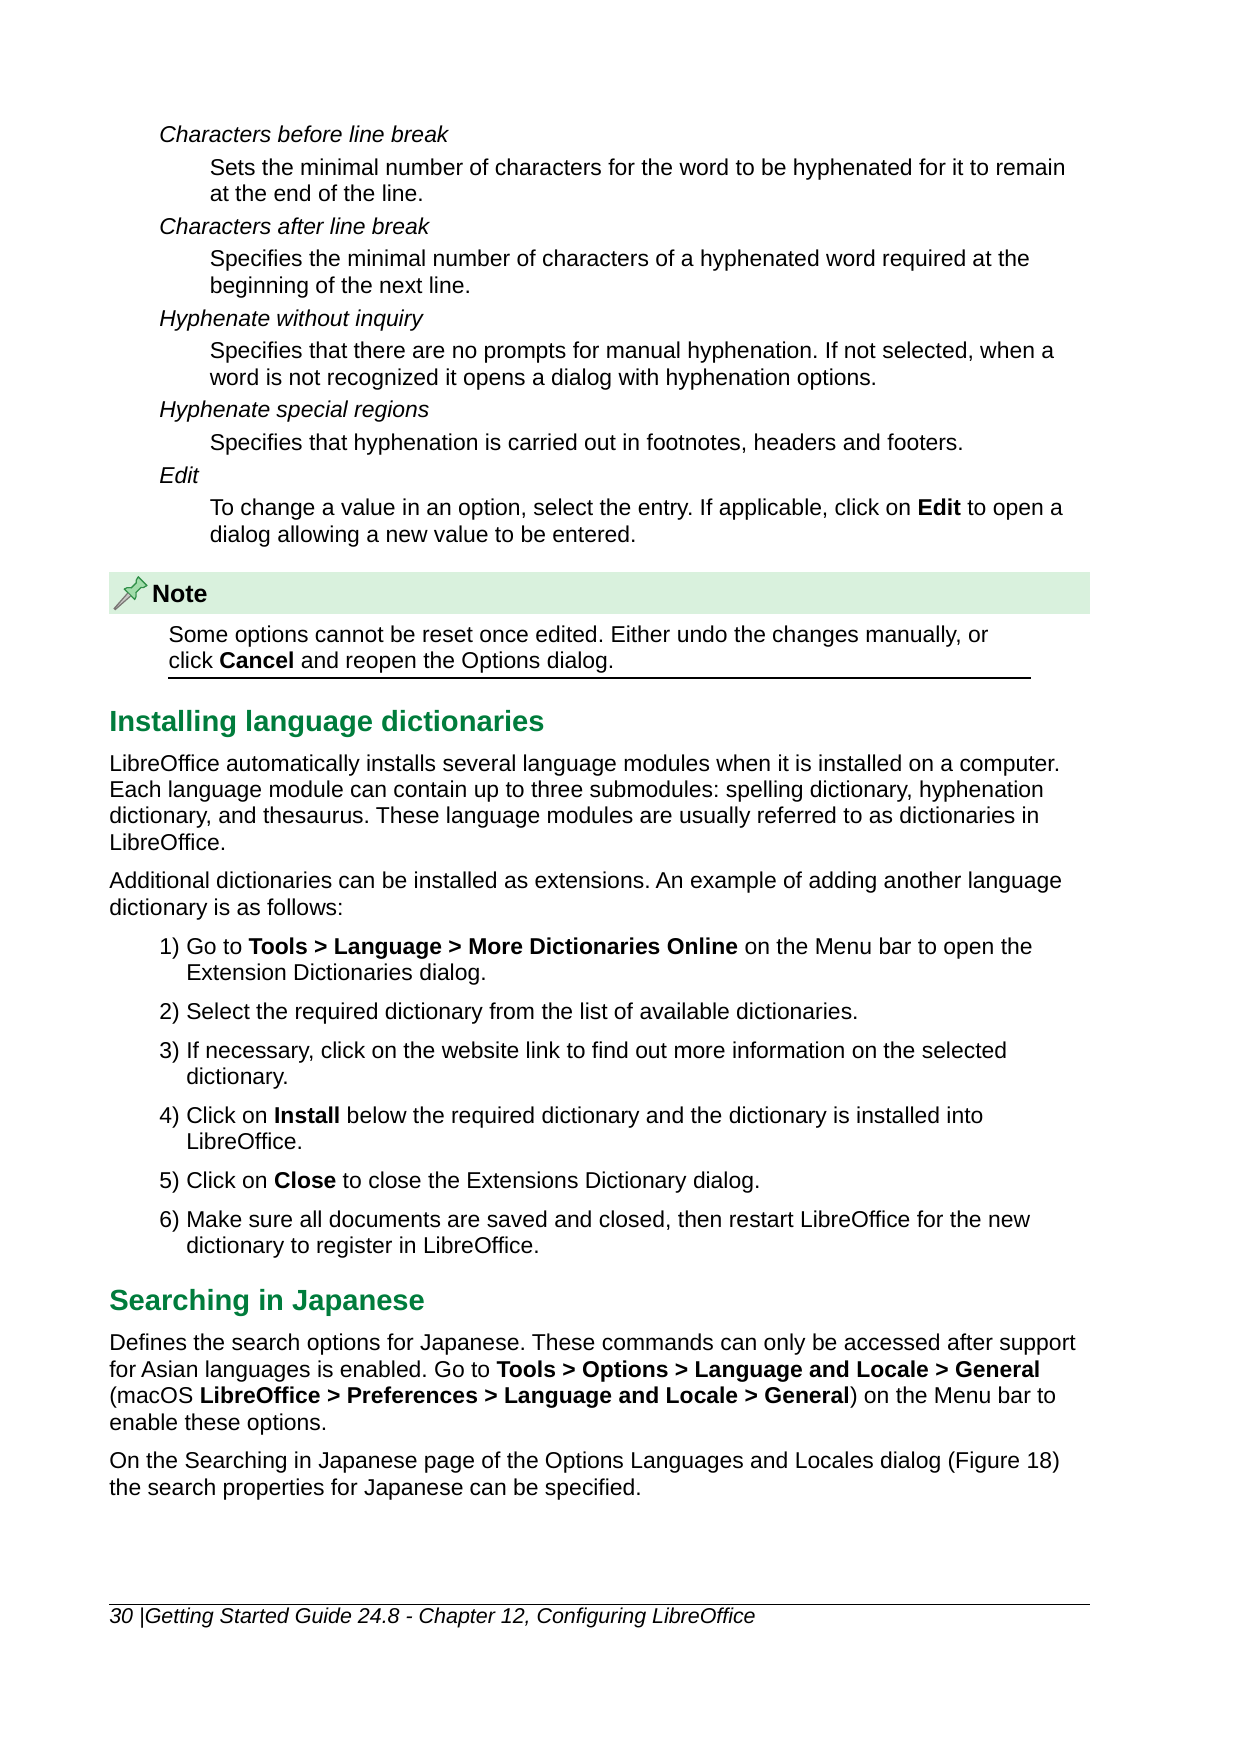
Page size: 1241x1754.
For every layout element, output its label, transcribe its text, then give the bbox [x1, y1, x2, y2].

text LibreOffice automatically installs several language modules when it is installed on a computer. Each language module can contain up to three submodules: spelling dictionary, hyphenation dictionary, and thesaurus. These language modules are usually referred to as dictionaries in LibreOffice. [109, 749, 1090, 855]
subtitle Note [151, 572, 1090, 614]
list Go to Tools > Language > More Dictionaries Online on the Menu bar to open the Extension Dictionaries dialog. [186, 933, 1090, 985]
text To change a value in an option, select the entry. If applicable, click on Edit to open a dialog allowing a new value to be entered. [209, 494, 1090, 547]
text Hyphenate without inquiry [159, 304, 1090, 331]
text Some options cannot be reset once edited. Either undo the changes manually, or click Cancel and reopen the Options dialog. [168, 621, 1031, 677]
list Select the required dictionary from the list of available dictionaries. [186, 998, 1090, 1024]
text Defines the search options for Japanese. These commands can only be accessed after support for Asian languages is enabled. Go to Tools > Options > Language and Locale > General (macOS LibreOffice > Preferences > Language and Locale > General) on the Menu bar to enable these options. [109, 1329, 1090, 1435]
text Characters before line break [159, 121, 1090, 147]
text Specifies the minimal number of characters of a hyphenated word required at the beginning of the next line. [209, 245, 1090, 298]
text Characters after line break [159, 213, 1090, 239]
list If necessary, click on the website link to find out more information on the selected dictionary. [186, 1037, 1090, 1089]
text Hyphenate special regions [159, 396, 1090, 423]
subtitle Searching in Japanese [109, 1283, 1090, 1317]
list Additional dictionaries can be installed as extensions. An example of adding another language dictionary is as follows: [109, 867, 1090, 920]
text On the Searching in Japanese page of the Options Languages and Locales dialog (Figure 18) the search properties for Japanese can be specified. [109, 1447, 1090, 1500]
subtitle Installing language dictionaries [109, 703, 1090, 737]
list Make sure all documents are saved and closed, then restart LibreOffice for the new dictionary to register in LibreOffice. [186, 1206, 1090, 1259]
list Click on Close to close the Extensions Dictionary dialog. [186, 1167, 1090, 1193]
list Click on Install below the required dictionary and the dictionary is installed into LibreOffice. [186, 1102, 1090, 1154]
text Specifies that there are no prompts for manual hyphenation. If not selected, when a word is not recognized it opens a dialog with hyphenation options. [209, 337, 1090, 390]
text Sets the minimal number of characters for the word to be hyphenated for it to remain at the end of the line. [209, 154, 1090, 206]
text Edit [159, 462, 1090, 488]
text Specifies that hyphenation is carried out in footnotes, headers and footers. [209, 429, 1090, 455]
